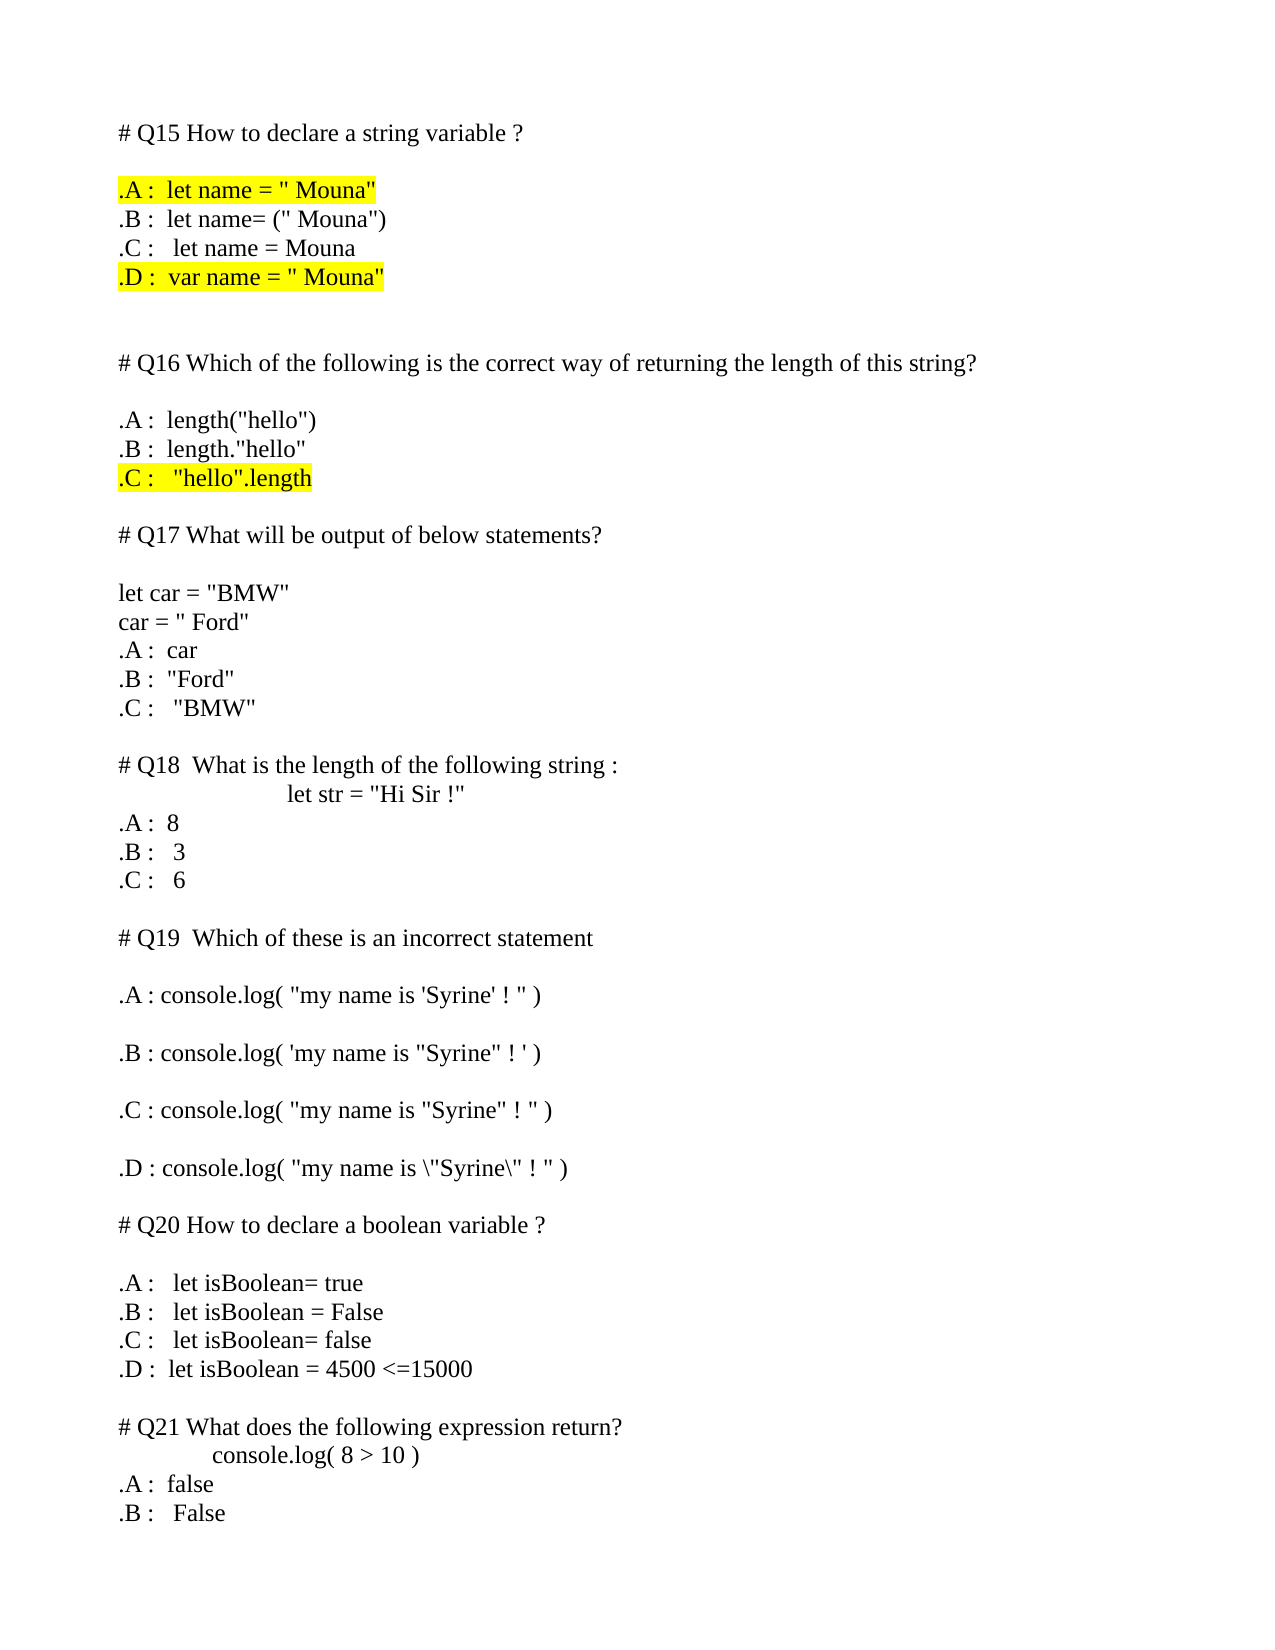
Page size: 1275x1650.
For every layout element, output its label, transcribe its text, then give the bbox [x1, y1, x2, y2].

text .B : "Ford" [118, 664, 1157, 693]
text console.log( 8 > 10 ) [118, 1441, 1157, 1469]
text # Q16 Which of the following is the correct way of returning the length of this string? [118, 348, 1157, 377]
text .A : car [118, 636, 1157, 664]
text .C : console.log( "my name is "Syrine" ! " ) [118, 1096, 1157, 1124]
text # Q20 How to declare a boolean variable ? [118, 1211, 1157, 1239]
text .A : let isBoolean= true [118, 1268, 1157, 1297]
text # Q15 How to declare a string variable ? [118, 118, 1157, 147]
text .A : false [118, 1469, 1157, 1498]
text .A : length("hello") [118, 406, 1157, 434]
text .B : console.log( 'my name is "Syrine" ! ' ) [118, 1038, 1157, 1067]
text .A : console.log( "my name is 'Syrine' ! " ) [118, 981, 1157, 1009]
text .B : length."hello" [118, 434, 1157, 463]
text let car = "BMW" [118, 578, 1157, 607]
text let str = "Hi Sir !" [118, 779, 1157, 808]
text .C : "BMW" [118, 693, 1157, 722]
text .C : let isBoolean= false [118, 1326, 1157, 1354]
text # Q19 Which of these is an incorrect statement [118, 923, 1157, 952]
text .B : let name= (" Mouna") [118, 204, 1157, 233]
text .A : let name = " Mouna" [118, 176, 1157, 204]
text # Q21 What does the following expression return? [118, 1412, 1157, 1441]
text car = " Ford" [118, 607, 1157, 636]
text # Q17 What will be output of below statements? [118, 521, 1157, 549]
text .D : let isBoolean = 4500 <=15000 [118, 1354, 1157, 1383]
text .C : let name = Mouna [118, 233, 1157, 262]
text # Q18 What is the length of the following string : [118, 751, 1157, 779]
text .B : False [118, 1498, 1157, 1527]
text .A : 8 [118, 808, 1157, 837]
text .D : console.log( "my name is \"Syrine\" ! " ) [118, 1153, 1157, 1182]
text .B : let isBoolean = False [118, 1297, 1157, 1326]
text .C : 6 [118, 866, 1157, 894]
text .C : "hello".length [118, 463, 1157, 492]
text .B : 3 [118, 837, 1157, 866]
text .D : var name = " Mouna" [118, 262, 1157, 291]
